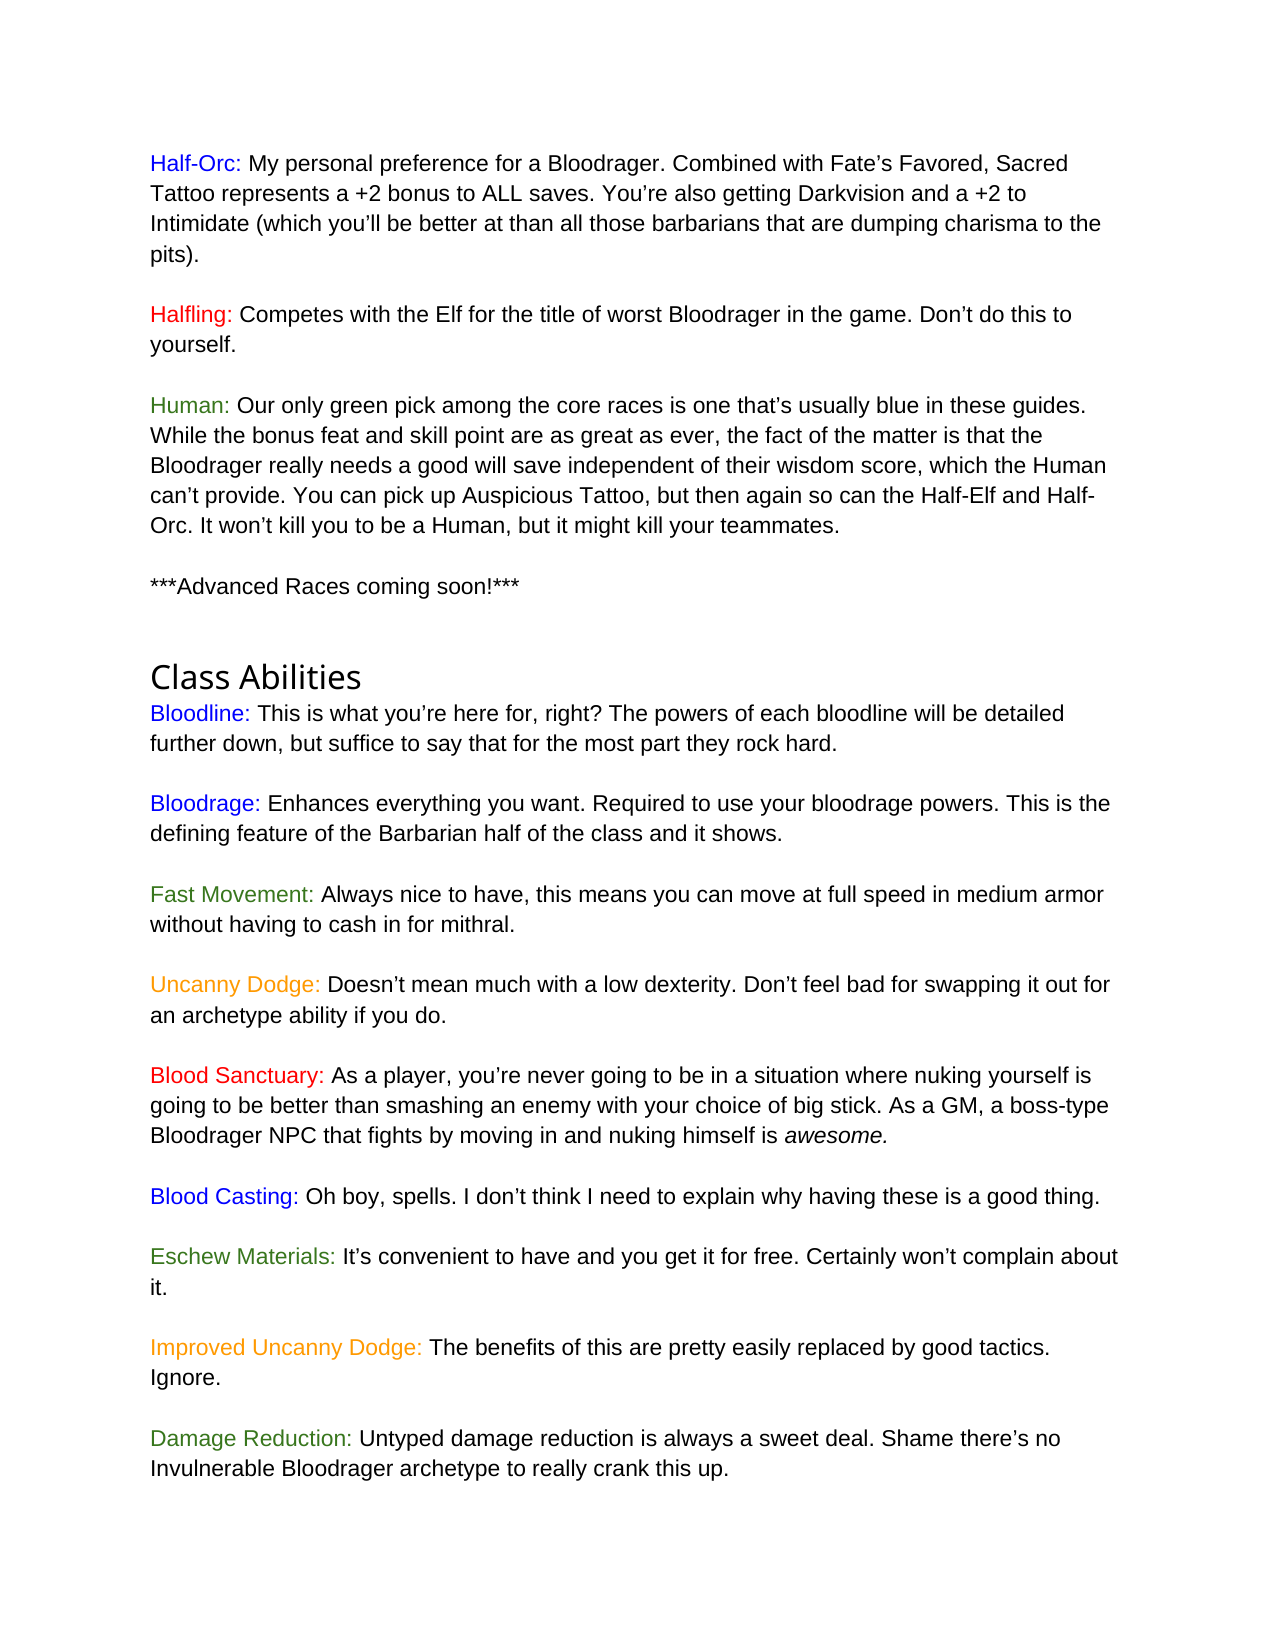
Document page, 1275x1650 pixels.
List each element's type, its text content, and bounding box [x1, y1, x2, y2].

text Halfling: Competes with the Elf for the title of worst Bloodrager in the game. Don’t do this to yourself. [150, 301, 1125, 358]
text ***Advanced Races coming soon!*** [150, 573, 1125, 599]
text Damage Reduction: Untyped damage reduction is always a sweet deal. Shame there’s no Invulnerable Bloodrager archetype to really crank this up. [150, 1424, 1125, 1481]
text Blood Sanctuary: As a player, you’re never going to be in a situation where nuking yourself is going to be better than smashing an enemy with your choice of big stick. As a GM, a boss-type Bloodrager NPC that fights by moving in and nuking himself is awesome. [150, 1062, 1125, 1149]
text Eschew Materials: It’s convenient to have and you get it for free. Certainly won’t complain about it. [150, 1243, 1125, 1300]
text Blood Casting: Oh boy, spells. I don’t think I need to explain why having these is a good thing. [150, 1183, 1125, 1209]
text Bloodline: This is what you’re here for, right? The powers of each bloodline will be detailed further down, but suffice to say that for the most part they rock hard. [150, 699, 1125, 756]
text Fast Movement: Always nice to have, this means you can move at full speed in medium armor without having to cash in for mithral. [150, 881, 1125, 937]
text Human: Our only green pick among the core races is one that’s usually blue in these guides. While the bonus feat and skill point are as great as ever, the fact of the matter is that the Bloodrager really needs a good will save independent of their wisdom score, which the Human can’t provide. You can pick up Auspicious Tattoo, but then again so can the Half-Elf and Half-Orc. It won’t kill you to be a Human, but it might kill your teammates. [150, 392, 1125, 539]
subtitle Class Abilities [150, 654, 1125, 699]
text Uncanny Dodge: Doesn’t mean much with a low dexterity. Don’t feel bad for swapping it out for an archetype ability if you do. [150, 971, 1125, 1028]
text Improved Uncanny Dodge: The benefits of this are pretty easily replaced by good tactics. Ignore. [150, 1334, 1125, 1391]
text Half-Orc: My personal preference for a Bloodrager. Combined with Fate’s Favored, Sacred Tattoo represents a +2 bonus to ALL saves. You’re also getting Darkvision and a +2 to Intimidate (which you’ll be better at than all those barbarians that are dumping charisma to the pits). [150, 150, 1125, 267]
text Bloodrage: Enhances everything you want. Required to use your bloodrage powers. This is the defining feature of the Barbarian half of the class and it shows. [150, 790, 1125, 847]
